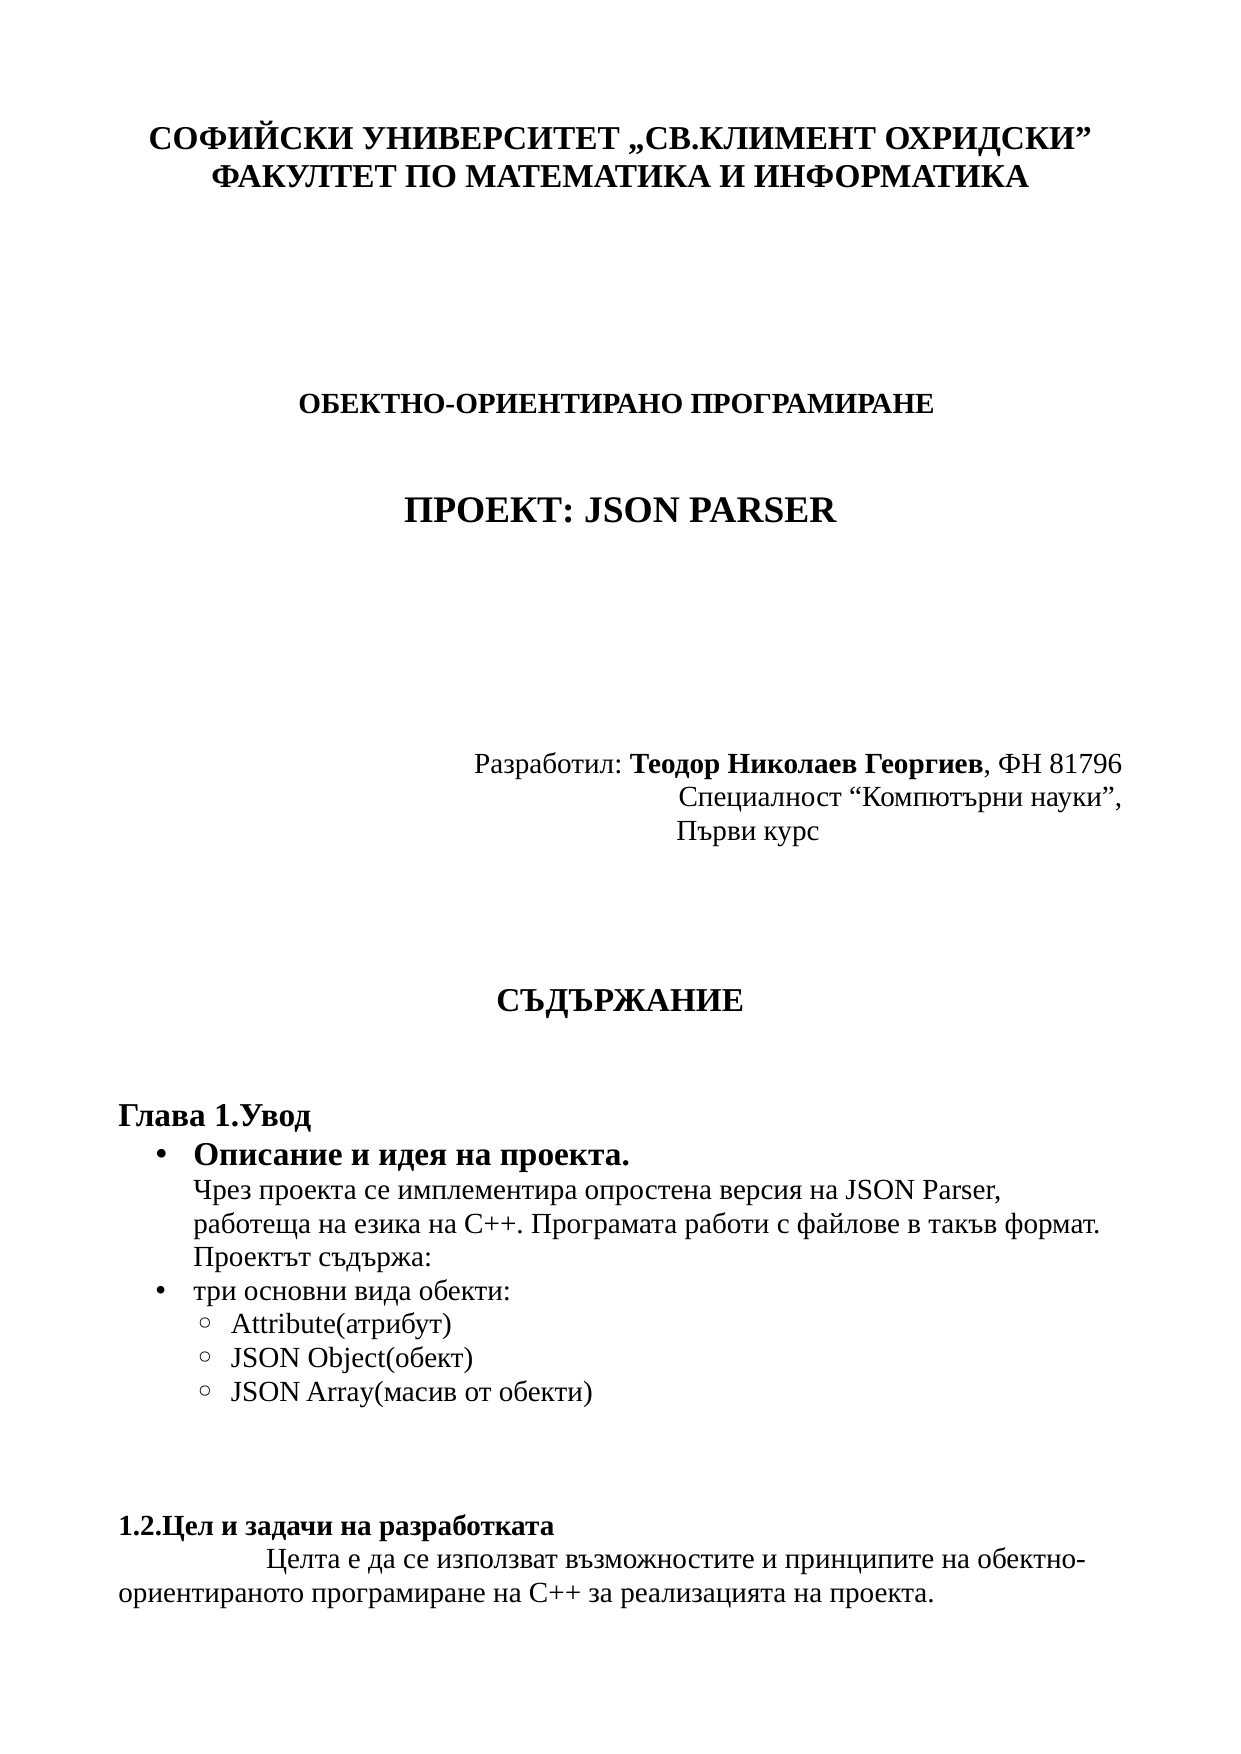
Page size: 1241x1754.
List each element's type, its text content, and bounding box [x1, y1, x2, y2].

list Проектът съдържа: [156, 1239, 1122, 1273]
text Целта е да се използват възможностите и принципите на обектно-ориентираното програмиране на C++ за реализацията на проекта. [118, 1542, 1122, 1609]
list Описание и идея на проекта. [156, 1134, 1122, 1172]
text Специалност “Компютърни науки”, [118, 779, 1122, 813]
list Attribute(атрибут) [193, 1307, 1122, 1340]
text СОФИЙСКИ УНИВЕРСИТЕТ „СВ.КЛИМЕНТ ОХРИДСКИ” [118, 118, 1122, 156]
text Глава 1.Увод [118, 1096, 1122, 1134]
text СЪДЪРЖАНИЕ [118, 981, 1122, 1019]
text Разработил: Теодор Николаев Георгиев, ФН 81796 [118, 746, 1122, 779]
text Първи курс [118, 813, 1122, 846]
text ПРОЕКТ: JSON PARSER [118, 487, 1122, 530]
list Чрез проекта се имплементира опростена версия на JSON Parser, работеща на езика на C++. Програмата работи с файлове в такъв формат. [156, 1172, 1122, 1239]
text ОБЕКТНО-ОРИЕНТИРАНО ПРОГРАМИРАНЕ [118, 386, 1122, 420]
text 1.2.Цел и задачи на разработката [118, 1508, 1122, 1542]
list три основни вида обекти: [156, 1273, 1122, 1307]
list JSON Object(обект) [193, 1340, 1122, 1374]
list JSON Array(масив от обекти) [193, 1374, 1122, 1407]
text ФАКУЛТЕТ ПО МАТЕМАТИКА И ИНФОРМАТИКА [118, 156, 1122, 195]
